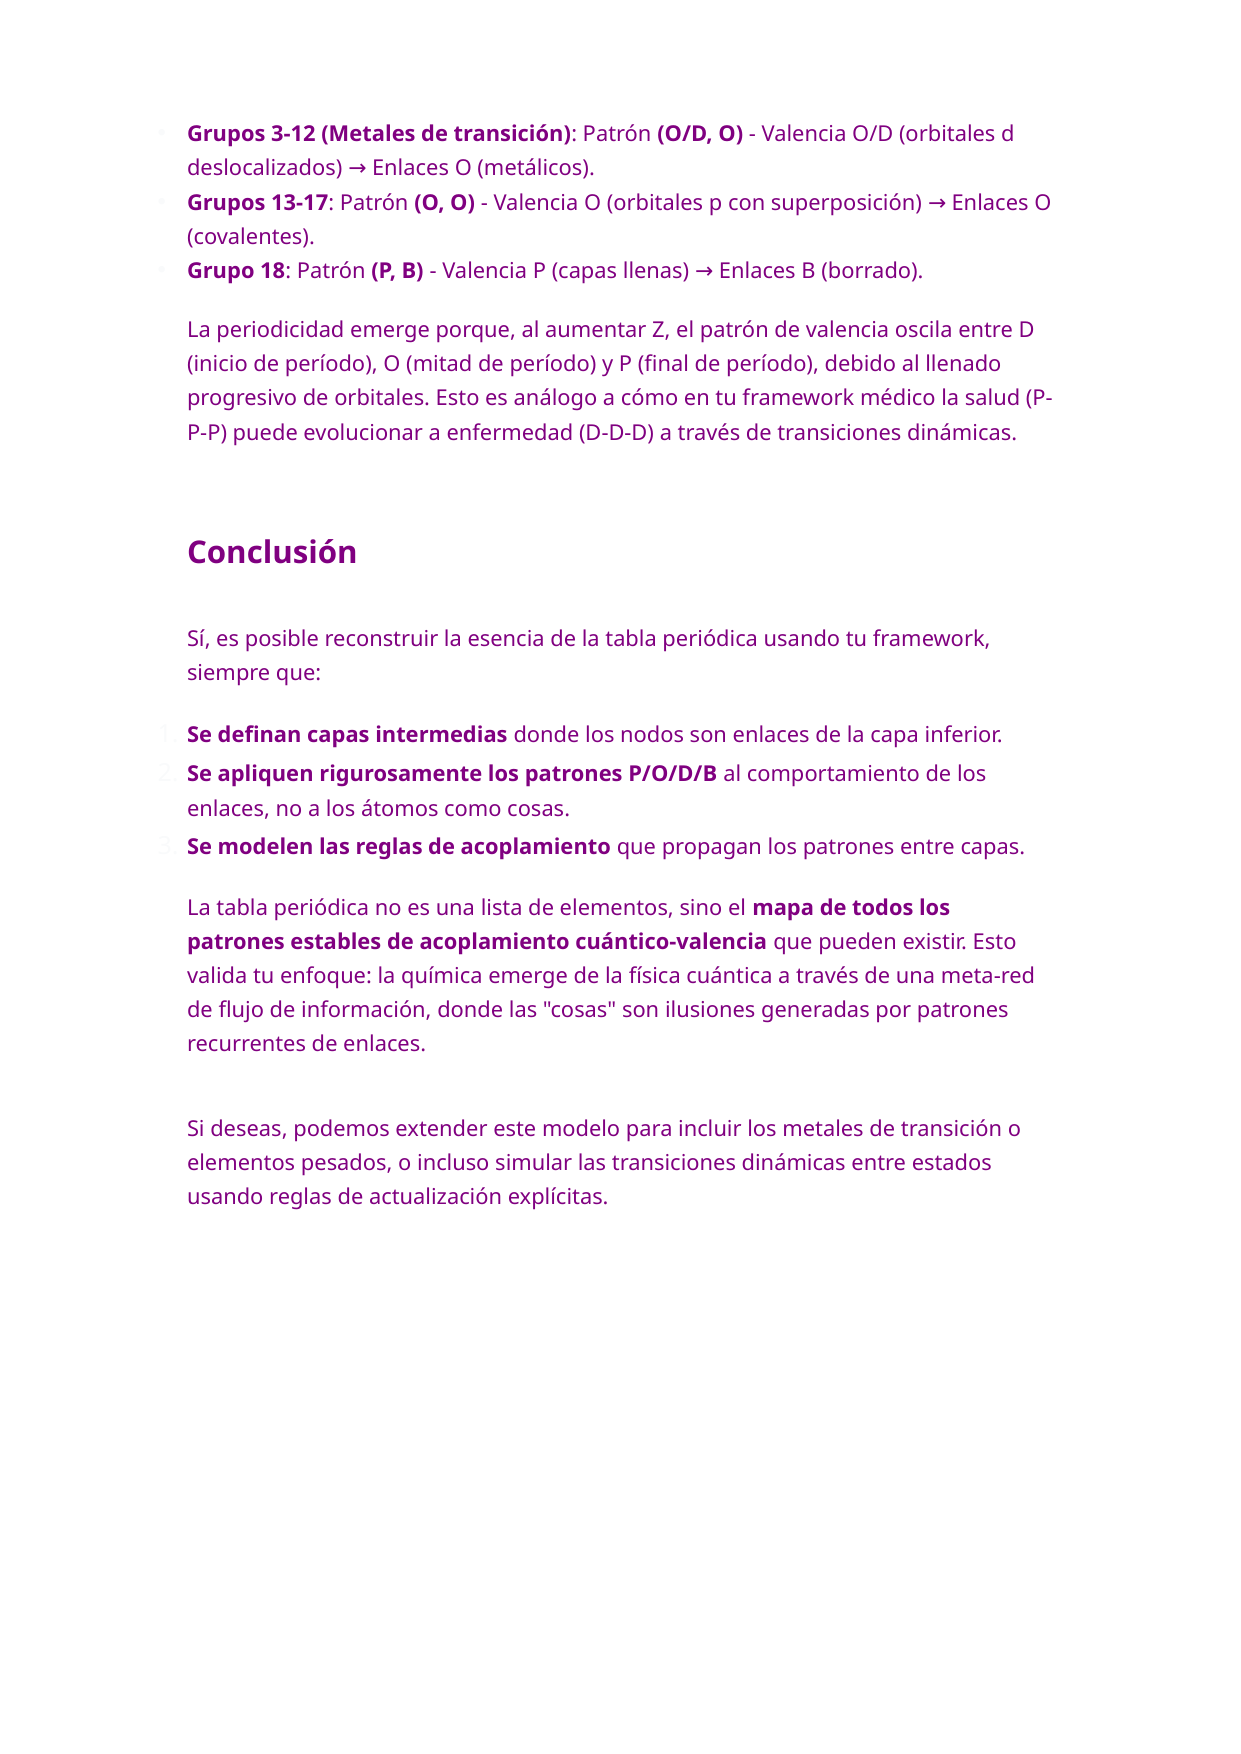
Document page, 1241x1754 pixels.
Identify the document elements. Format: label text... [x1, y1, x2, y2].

list Se modelen las reglas de acoplamiento que propagan los patrones entre capas. [187, 828, 1053, 862]
subtitle Conclusión [187, 526, 1053, 572]
list Se apliquen rigurosamente los patrones P/O/D/B al comportamiento de los enlaces, no a los átomos como cosas. [187, 755, 1053, 823]
list Grupos 3-12 (Metales de transición): Patrón (O/D, O) - Valencia O/D (orbitales d deslocalizados) → Enlaces O (metálicos). [187, 118, 1053, 182]
text Sí, es posible reconstruir la esencia de la tabla periódica usando tu framework, siempre que: [187, 622, 1053, 686]
list Se definan capas intermedias donde los nodos son enlaces de la capa inferior. [187, 716, 1053, 750]
text Si deseas, podemos extender este modelo para incluir los metales de transición o elementos pesados, o incluso simular las transiciones dinámicas entre estados usando reglas de actualización explícitas. [187, 1113, 1053, 1211]
text La periodicidad emerge porque, al aumentar Z, el patrón de valencia oscila entre D (inicio de período), O (mitad de período) y P (final de período), debido al llenado progresivo de orbitales. Esto es análogo a cómo en tu framework médico la salud (P-P-P) puede evolucionar a enfermedad (D-D-D) a través de transiciones dinámicas. [187, 314, 1053, 446]
text La tabla periódica no es una lista de elementos, sino el mapa de todos los patrones estables de acoplamiento cuántico-valencia que pueden existir. Esto valida tu enfoque: la química emerge de la física cuántica a través de una meta-red de flujo de información, donde las "cosas" son ilusiones generadas por patrones recurrentes de enlaces. [187, 892, 1053, 1058]
list Grupo 18: Patrón (P, B) - Valencia P (capas llenas) → Enlaces B (borrado). [187, 255, 1053, 284]
list Grupos 13-17: Patrón (O, O) - Valencia O (orbitales p con superposición) → Enlaces O (covalentes). [187, 186, 1053, 250]
